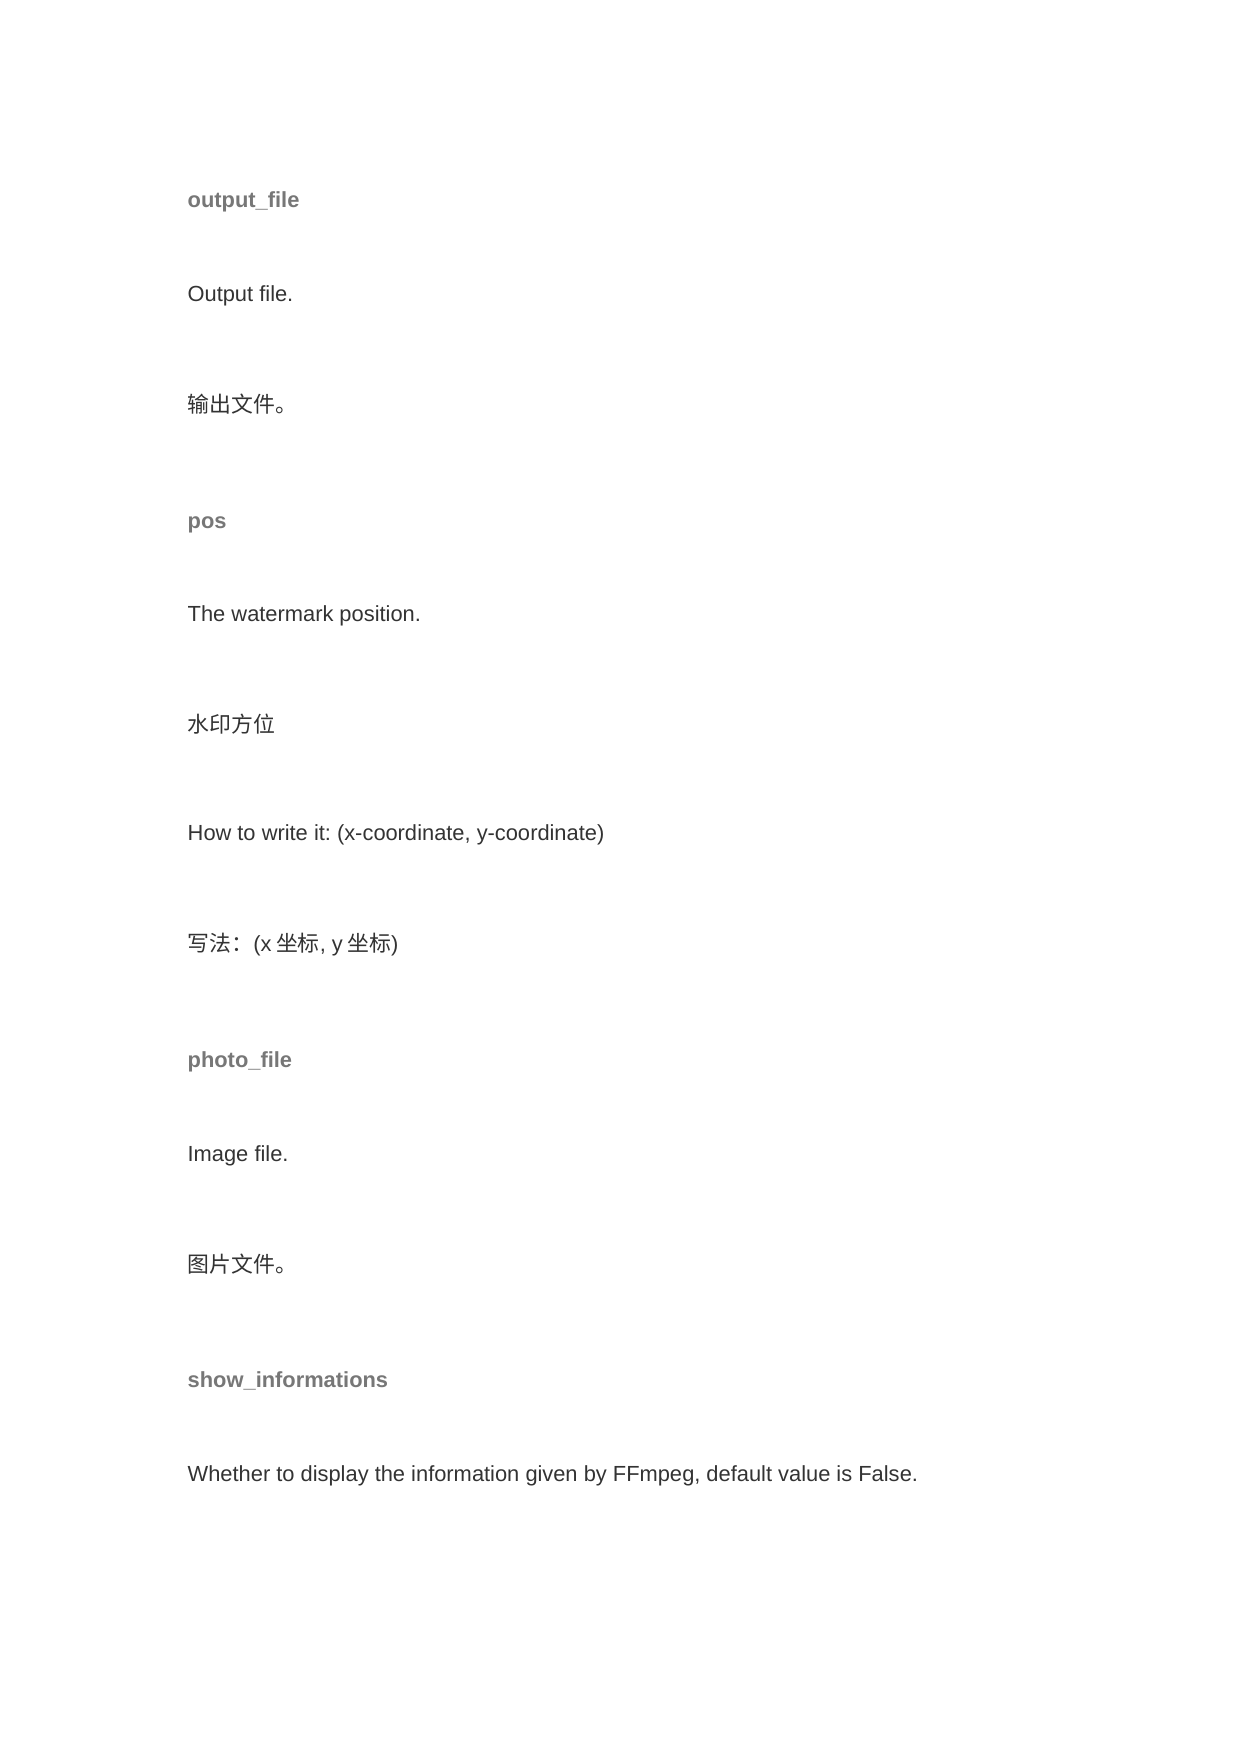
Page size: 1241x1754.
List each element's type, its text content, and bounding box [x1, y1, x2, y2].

text The watermark position. [187, 572, 1053, 635]
text 写法：(x坐标, y坐标) [187, 900, 1053, 963]
subtitle output_file [187, 158, 1053, 221]
text Whether to display the information given by FFmpeg, default value is False. [187, 1432, 1053, 1494]
text 图片文件。 [187, 1221, 1053, 1283]
text 水印方位 [187, 682, 1053, 744]
subtitle pos [187, 478, 1053, 541]
text Output file. [187, 252, 1053, 314]
text 输出文件。 [187, 361, 1053, 424]
subtitle show_informations [187, 1338, 1053, 1400]
text Image file. [187, 1111, 1053, 1174]
text How to write it: (x-coordinate, y-coordinate) [187, 791, 1053, 853]
subtitle photo_file [187, 1018, 1053, 1080]
